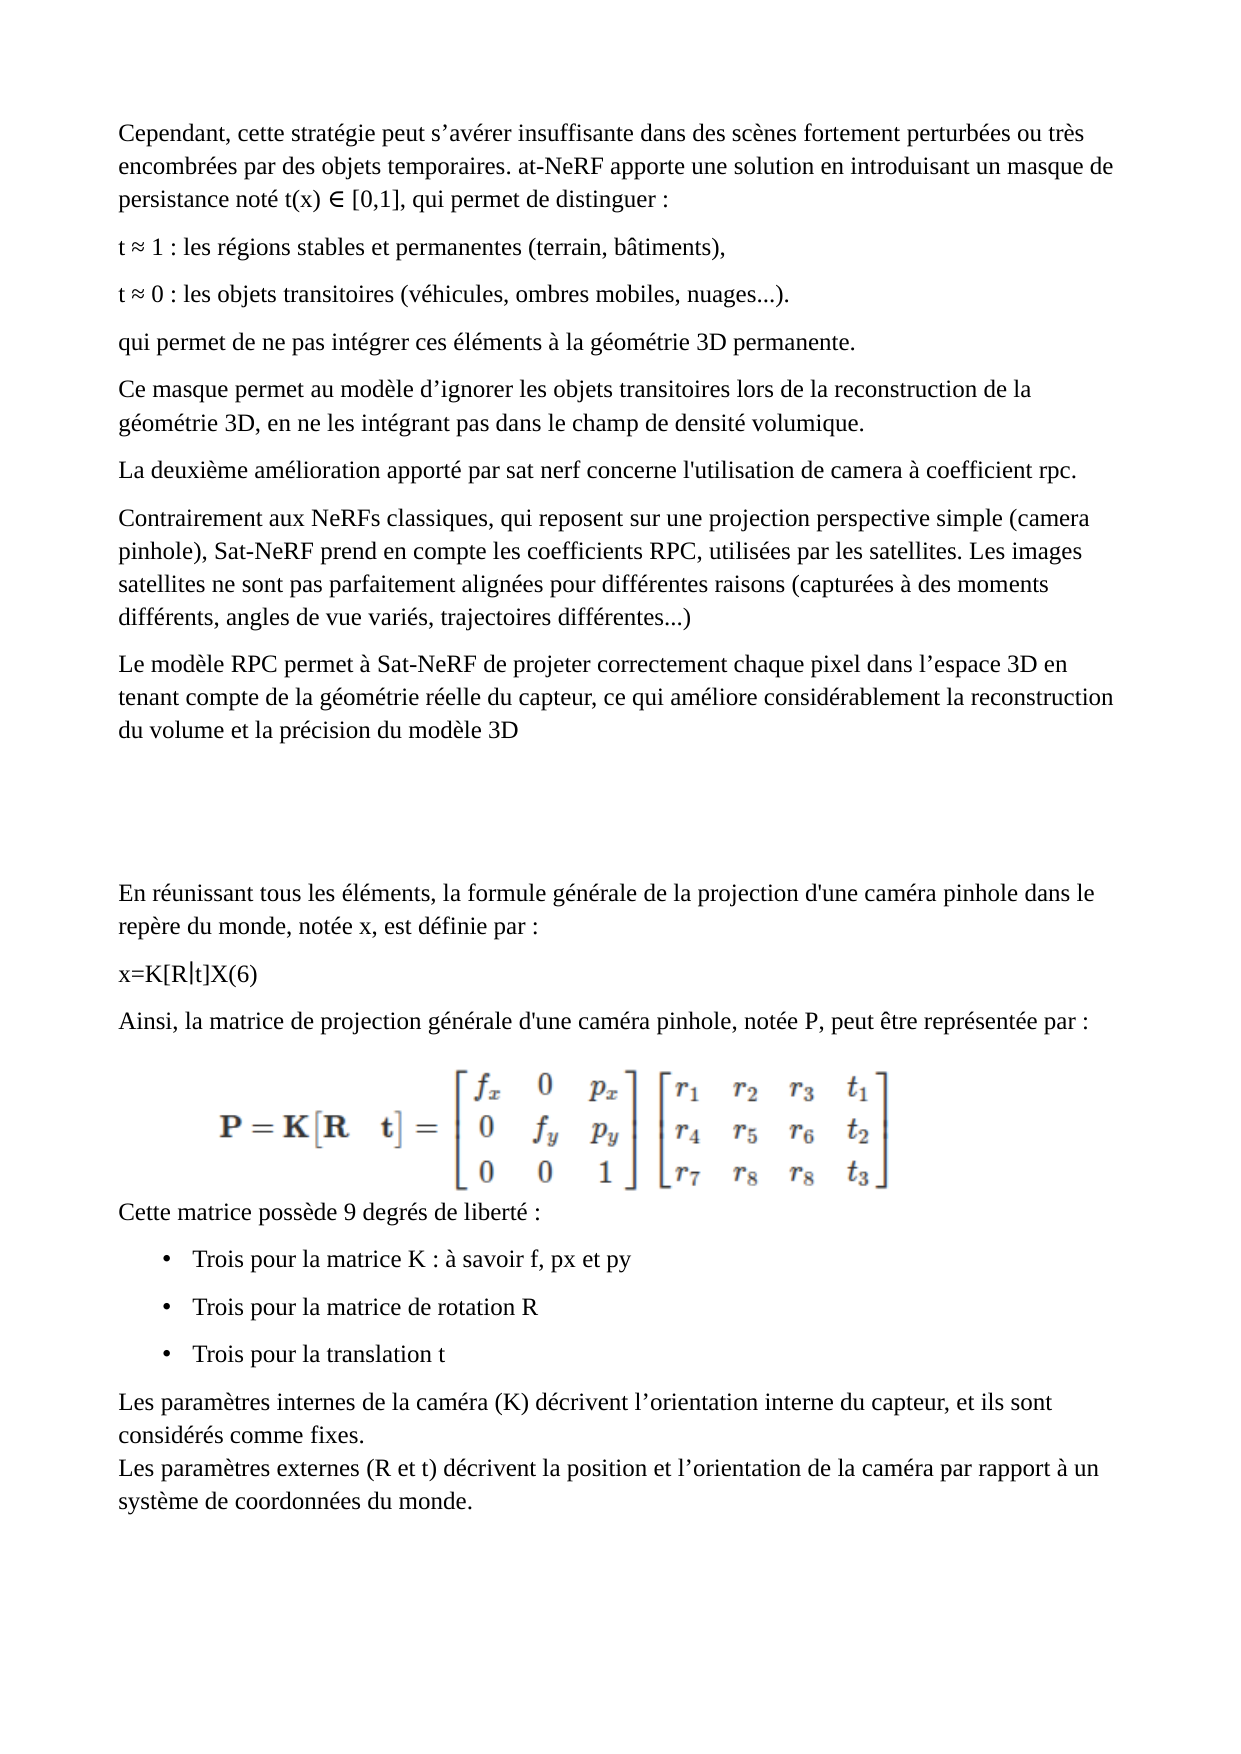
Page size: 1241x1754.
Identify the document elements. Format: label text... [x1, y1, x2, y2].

text Ce masque permet au modèle d’ignorer les objets transitoires lors de la reconstruction de la géométrie 3D, en ne les intégrant pas dans le champ de densité volumique. [118, 374, 1122, 436]
list Trois pour la matrice de rotation R [162, 1292, 1122, 1321]
text Cependant, cette stratégie peut s’avérer insuffisante dans des scènes fortement perturbées ou très encombrées par des objets temporaires. at-NeRF apporte une solution en introduisant un masque de persistance noté t(x) ∈ [0,1], qui permet de distinguer : [118, 118, 1122, 213]
text qui permet de ne pas intégrer ces éléments à la géométrie 3D permanente. [118, 327, 1122, 356]
text Les paramètres internes de la caméra (K) décrivent l’orientation interne du capteur, et ils sont considérés comme fixes. Les paramètres externes (R et t) décrivent la position et l’orientation de la caméra par rapport à un système de coordonnées du monde. [118, 1387, 1122, 1515]
list Trois pour la translation t [162, 1339, 1122, 1368]
text x=K[R∣t]X(6) [118, 959, 1122, 987]
text Le modèle RPC permet à Sat-NeRF de projeter correctement chaque pixel dans l’espace 3D en tenant compte de la géométrie réelle du capteur, ce qui améliore considérablement la reconstruction du volume et la précision du modèle 3D [118, 649, 1122, 744]
text t ≈ 0 : les objets transitoires (véhicules, ombres mobiles, nuages...). [118, 279, 1122, 308]
text Ainsi, la matrice de projection générale d'une caméra pinhole, notée P, peut être représentée par : [118, 1006, 1122, 1035]
text Contrairement aux NeRFs classiques, qui reposent sur une projection perspective simple (camera pinhole), Sat-NeRF prend en compte les coefficients RPC, utilisées par les satellites. Les images satellites ne sont pas parfaitement alignées pour différentes raisons (capturées à des moments différents, angles de vue variés, trajectoires différentes...) [118, 503, 1122, 631]
picture [167, 1056, 948, 1191]
text La deuxième amélioration apporté par sat nerf concerne l'utilisation de camera à coefficient rpc. [118, 455, 1122, 484]
text t ≈ 1 : les régions stables et permanentes (terrain, bâtiments), [118, 232, 1122, 261]
text Cette matrice possède 9 degrés de liberté : [118, 1197, 1122, 1226]
text En réunissant tous les éléments, la formule générale de la projection d'une caméra pinhole dans le repère du monde, notée x, est définie par : [118, 878, 1122, 940]
list Trois pour la matrice K : à savoir f, px​ et py​ [162, 1244, 1122, 1273]
